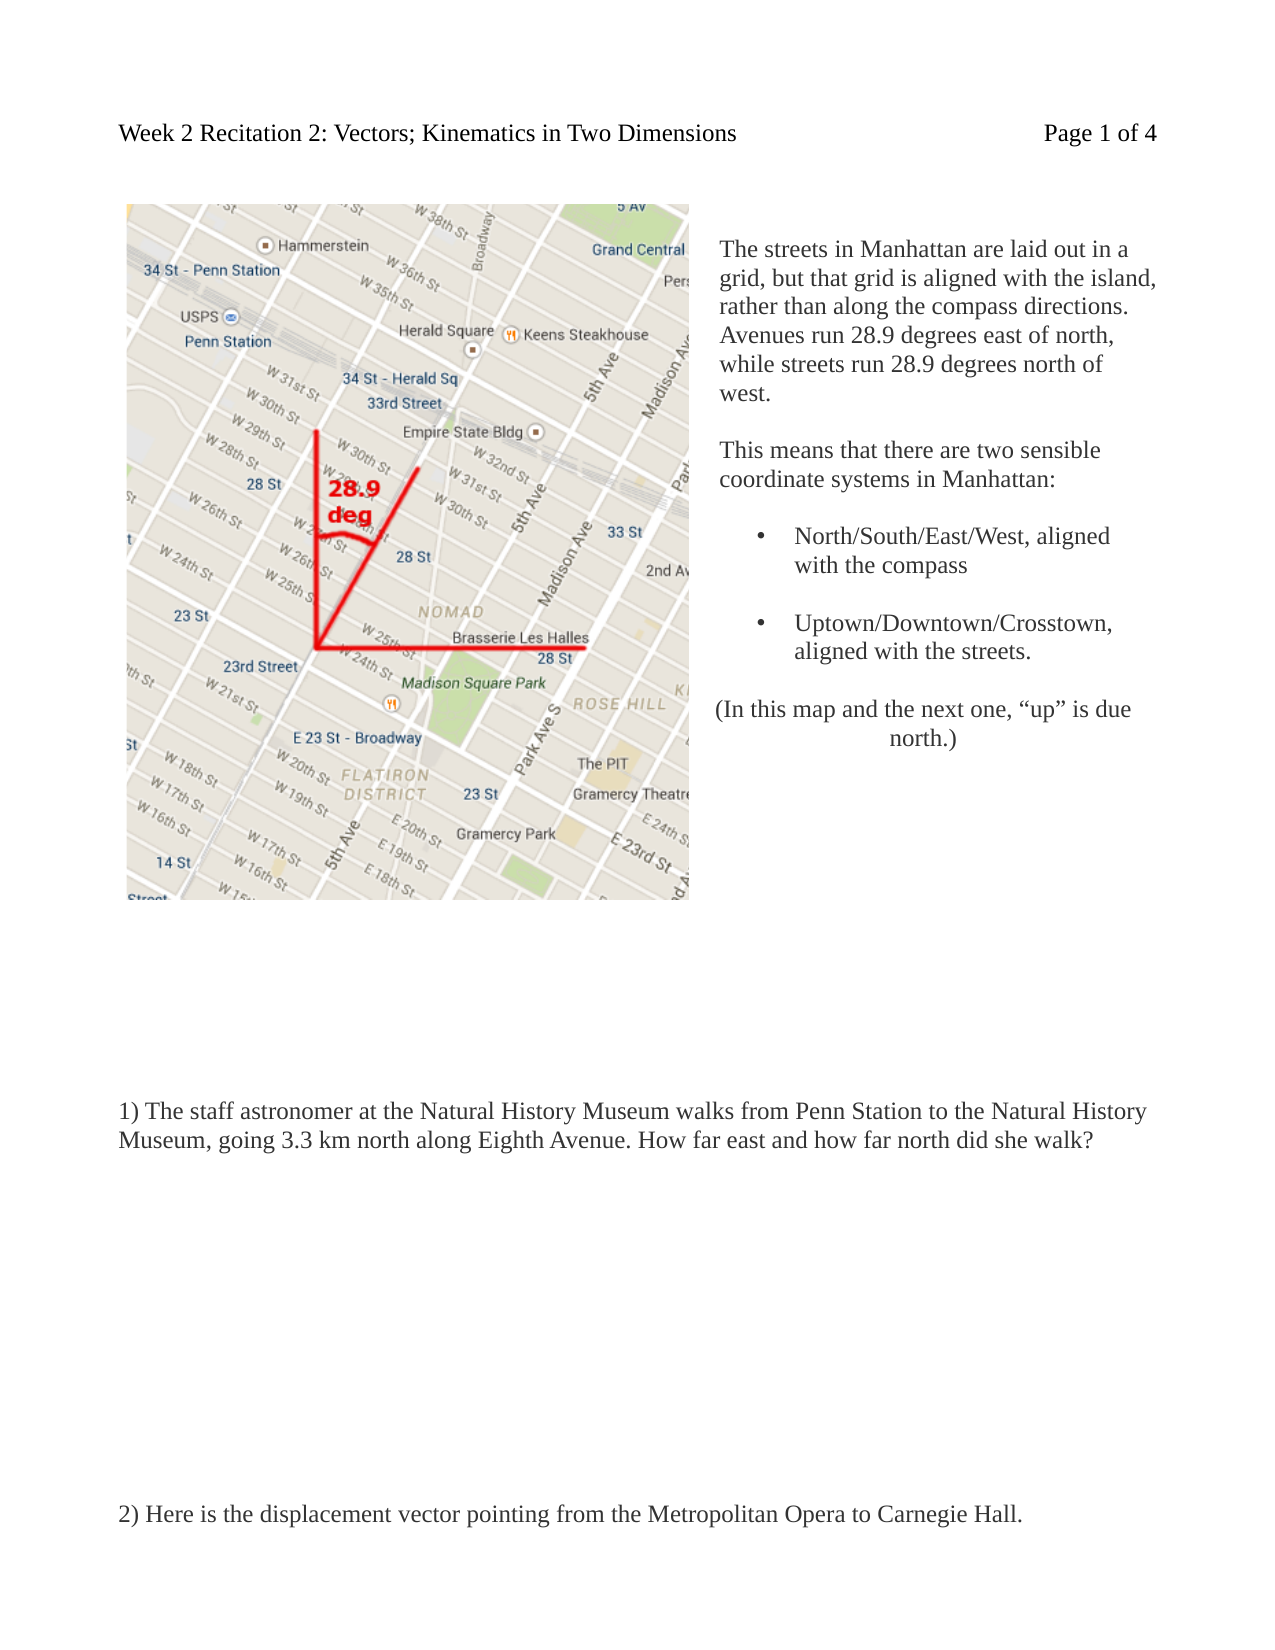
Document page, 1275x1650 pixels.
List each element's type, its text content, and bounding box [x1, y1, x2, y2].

picture [126, 204, 689, 900]
text The streets in Manhattan are laid out in a grid, but that grid is aligned with the island, rather than along the compass directions. Avenues run 28.9 degrees east of north, while streets run 28.9 degrees north of west. [689, 234, 1157, 406]
list North/South/East/West, aligned with the compass [689, 521, 1157, 579]
list Uptown/Downtown/Crosstown, aligned with the streets. [689, 608, 1157, 665]
text 2) Here is the displacement vector pointing from the Metropolitan Opera to Carnegie Hall. [118, 1499, 1157, 1528]
text 1) The staff astronomer at the Natural History Museum walks from Penn Station to the Natural History Museum, going 3.3 km north along Eighth Avenue. How far east and how far north did she walk? [118, 1096, 1157, 1154]
text This means that there are two sensible coordinate systems in Manhattan: [689, 435, 1157, 493]
text (In this map and the next one, “up” is due north.) [689, 694, 1157, 751]
